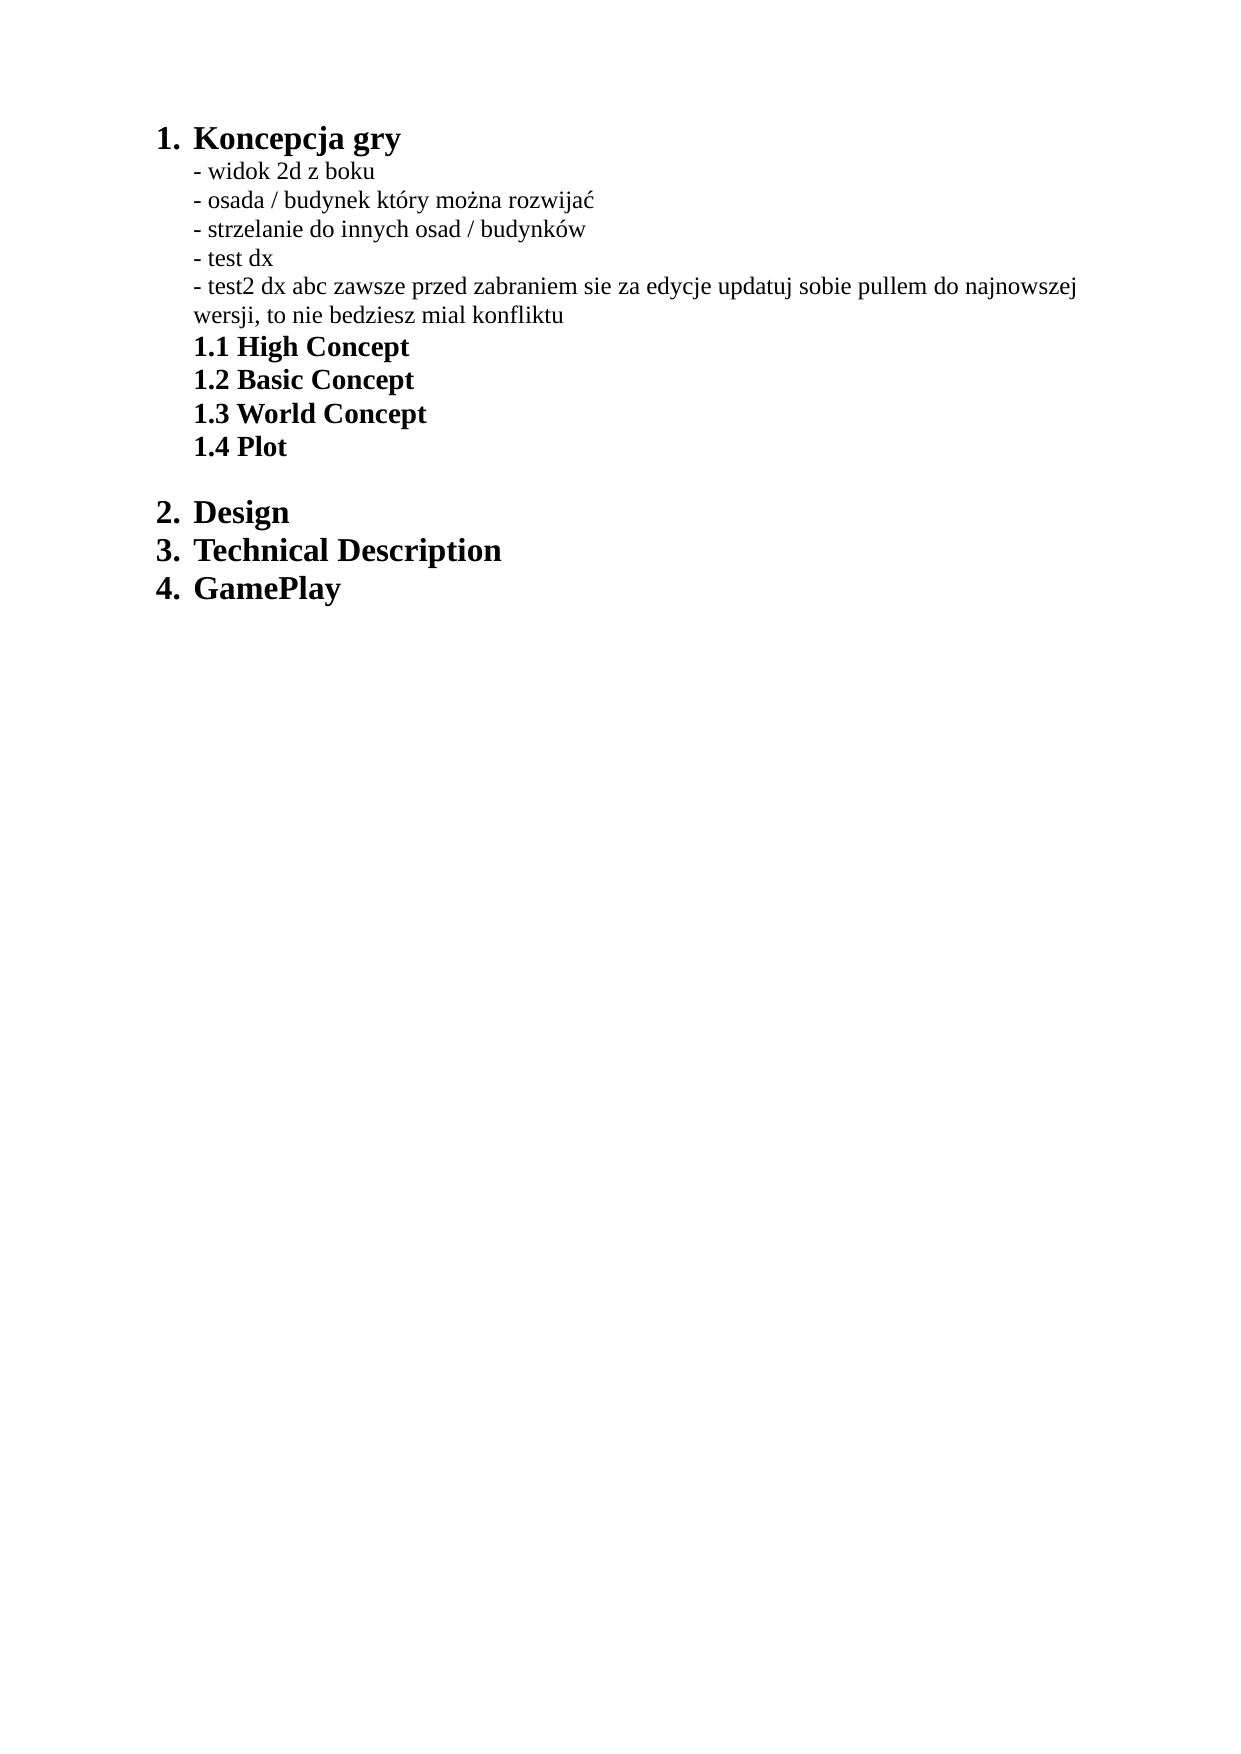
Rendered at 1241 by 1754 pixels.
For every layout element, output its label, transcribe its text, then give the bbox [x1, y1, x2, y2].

list Technical Description [156, 530, 1122, 568]
list - test2 dx abc zawsze przed zabraniem sie za edycje updatuj sobie pullem do najnowszej wersji, to nie bedziesz mial konfliktu 1.1 High Concept 1.2 Basic Concept 1.3 World Concept 1.4 Plot [156, 271, 1122, 492]
list Koncepcja gry - widok 2d z boku - osada / budynek który można rozwijać - strzelanie do innych osad / budynków - test dx [156, 118, 1122, 271]
list Design [156, 492, 1122, 530]
list GamePlay [156, 568, 1122, 607]
